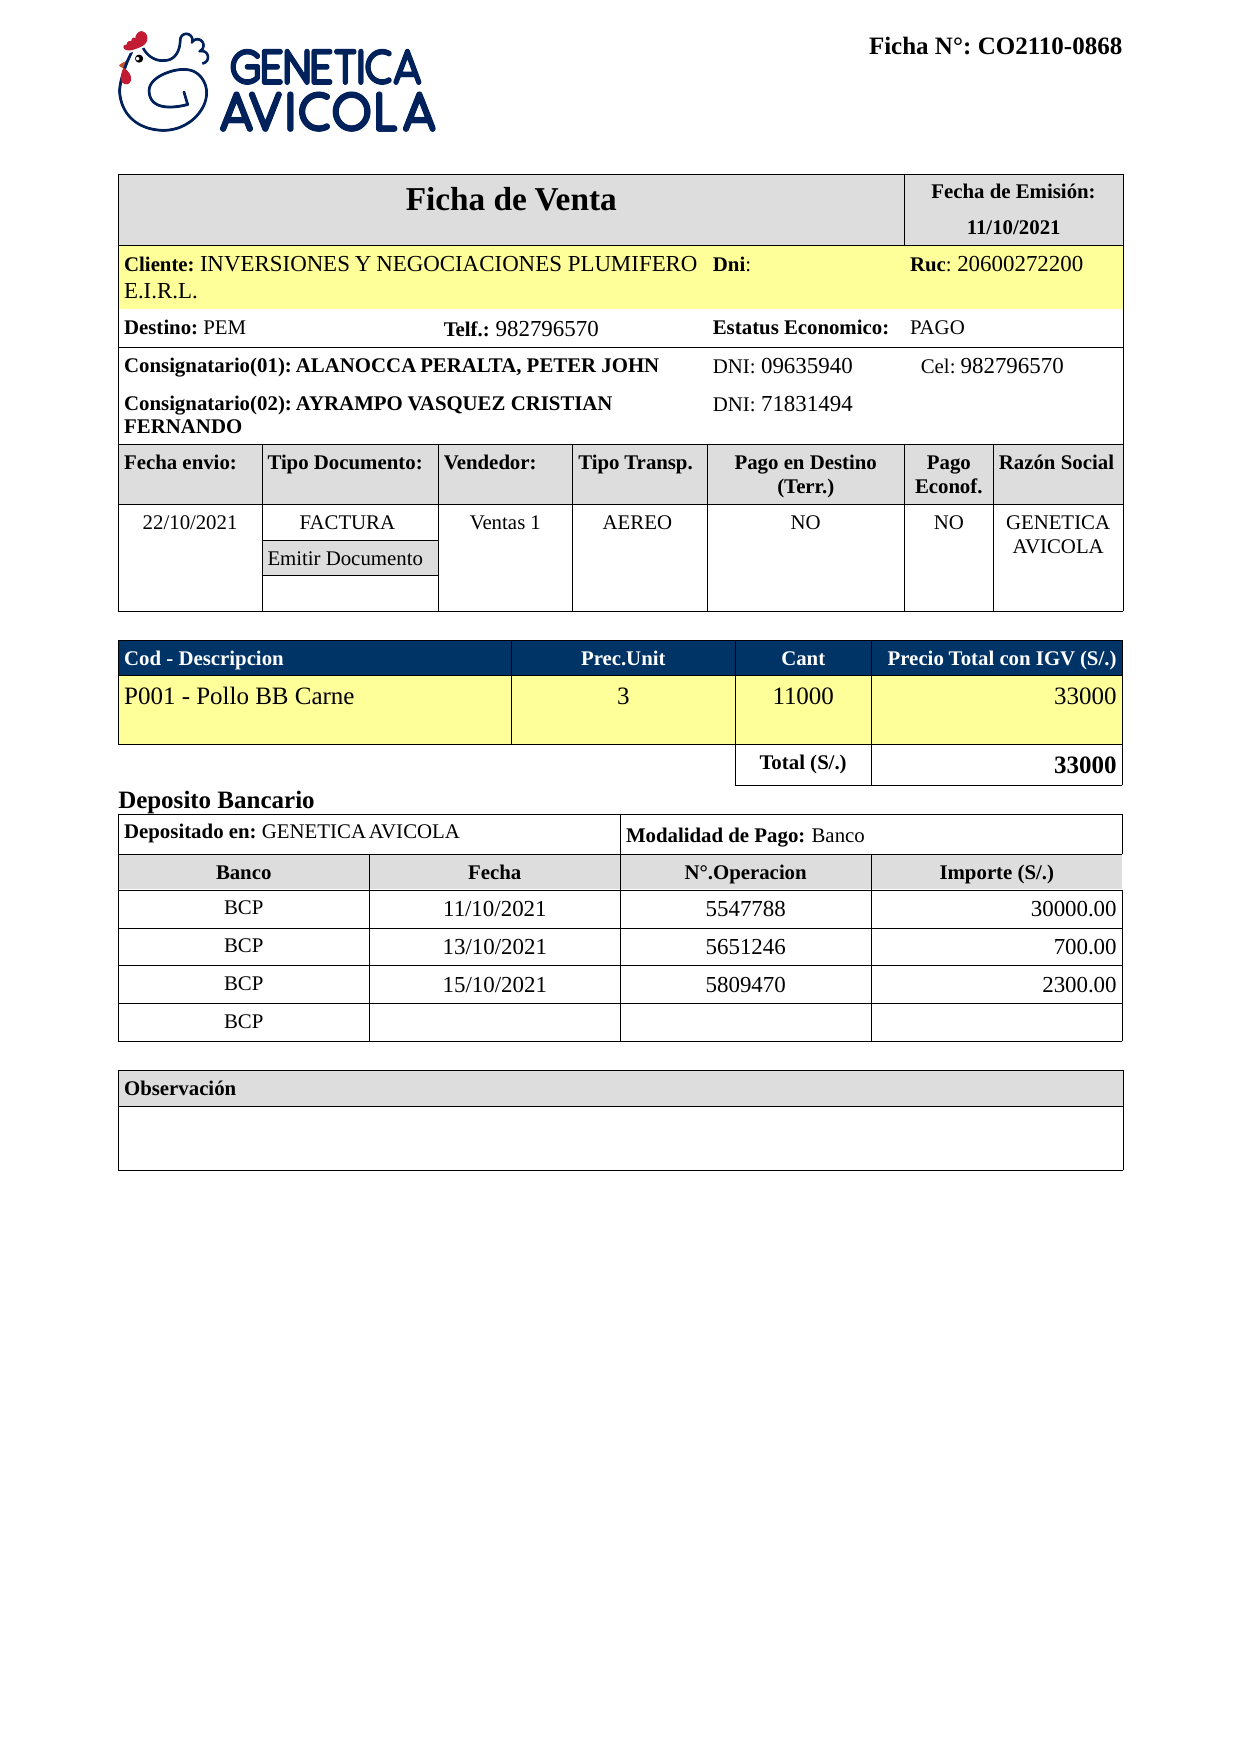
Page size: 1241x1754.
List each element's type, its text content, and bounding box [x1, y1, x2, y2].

table_cell Destino: PEM [119, 309, 438, 347]
table_cell [511, 745, 735, 785]
table_cell P001 - Pollo BB Carne [119, 676, 511, 744]
table_header Depositado en: GENETICA AVICOLA [119, 815, 620, 854]
table_cell GENETICA AVICOLA [994, 505, 1123, 611]
table_cell 2300.00 [872, 966, 1122, 1003]
table_header Prec.Unit [512, 641, 735, 675]
table_cell [872, 1004, 1122, 1041]
table_cell 5651246 [621, 929, 871, 965]
table_cell Dni: [707, 246, 904, 309]
table_cell 13/10/2021 [370, 929, 620, 965]
table_cell N°.Operacion [621, 855, 871, 889]
table_cell Pago Econof. [905, 445, 993, 504]
table_cell 11/10/2021 [905, 209, 1123, 245]
table_cell Tipo Transp. [573, 445, 707, 504]
table_cell Total (S/.) [736, 745, 871, 785]
table_cell BCP [119, 1004, 369, 1041]
table_cell BCP [119, 966, 369, 1003]
table_cell 30000.00 [872, 891, 1122, 927]
table_cell Importe (S/.) [872, 855, 1122, 889]
table_cell Cel: 982796570 [915, 348, 1123, 385]
table_cell Banco [119, 855, 369, 889]
table_cell Ventas 1 [439, 505, 572, 611]
table_cell NO [708, 505, 904, 611]
table_cell 33000 [872, 676, 1122, 744]
table_cell Consignatario(01): ALANOCCA PERALTA, PETER JOHN [119, 348, 707, 385]
table_cell 5809470 [621, 966, 871, 1003]
table_cell Fecha [370, 855, 620, 889]
table_cell Ruc: 20600272200 [904, 246, 1123, 309]
table_cell DNI: 09635940 [707, 348, 915, 385]
table_cell NO [905, 505, 993, 611]
table_cell [263, 576, 438, 611]
table_header Observación [119, 1071, 1123, 1106]
table_cell AEREO [573, 505, 707, 611]
table_cell BCP [119, 929, 369, 965]
table_cell Razón Social [994, 445, 1123, 504]
table_cell Tipo Documento: [263, 445, 438, 504]
table_cell Estatus Economico: [707, 309, 904, 347]
table_cell Vendedor: [439, 445, 572, 504]
table_cell 11000 [736, 676, 871, 744]
table_header Fecha de Emisión: [905, 175, 1123, 209]
table_cell FACTURA [263, 505, 438, 539]
table_cell Emitir Documento [263, 541, 438, 575]
table_cell Telf.: 982796570 [438, 309, 707, 347]
table_cell 15/10/2021 [370, 966, 620, 1003]
table_cell Fecha envio: [119, 445, 262, 504]
table_cell [118, 745, 511, 785]
table_cell [370, 1004, 620, 1041]
picture [118, 31, 436, 132]
table_header Cod - Descripcion [119, 641, 511, 675]
table_cell 5547788 [621, 891, 871, 927]
table_cell BCP [119, 891, 369, 927]
table_header Ficha de Venta [119, 175, 904, 245]
table_cell 700.00 [872, 929, 1122, 965]
table_cell Pago en Destino (Terr.) [708, 445, 904, 504]
table_header Modalidad de Pago: Banco [621, 815, 1122, 854]
table_cell 22/10/2021 [119, 505, 262, 611]
table_header Precio Total con IGV (S/.) [872, 641, 1122, 675]
table_header Cant [736, 641, 871, 675]
table_cell [621, 1004, 871, 1041]
text Deposito Bancario [118, 785, 1122, 813]
table_cell 11/10/2021 [370, 891, 620, 927]
table_cell 3 [512, 676, 735, 744]
table_cell PAGO [904, 309, 1123, 347]
table_cell Cliente: INVERSIONES Y NEGOCIACIONES PLUMIFERO E.I.R.L. [119, 246, 707, 309]
table_cell DNI: 71831494 [707, 385, 1123, 444]
table_cell 33000 [872, 745, 1122, 785]
table_cell [119, 1107, 1123, 1170]
table_cell Consignatario(02): AYRAMPO VASQUEZ CRISTIAN FERNANDO [119, 385, 707, 444]
